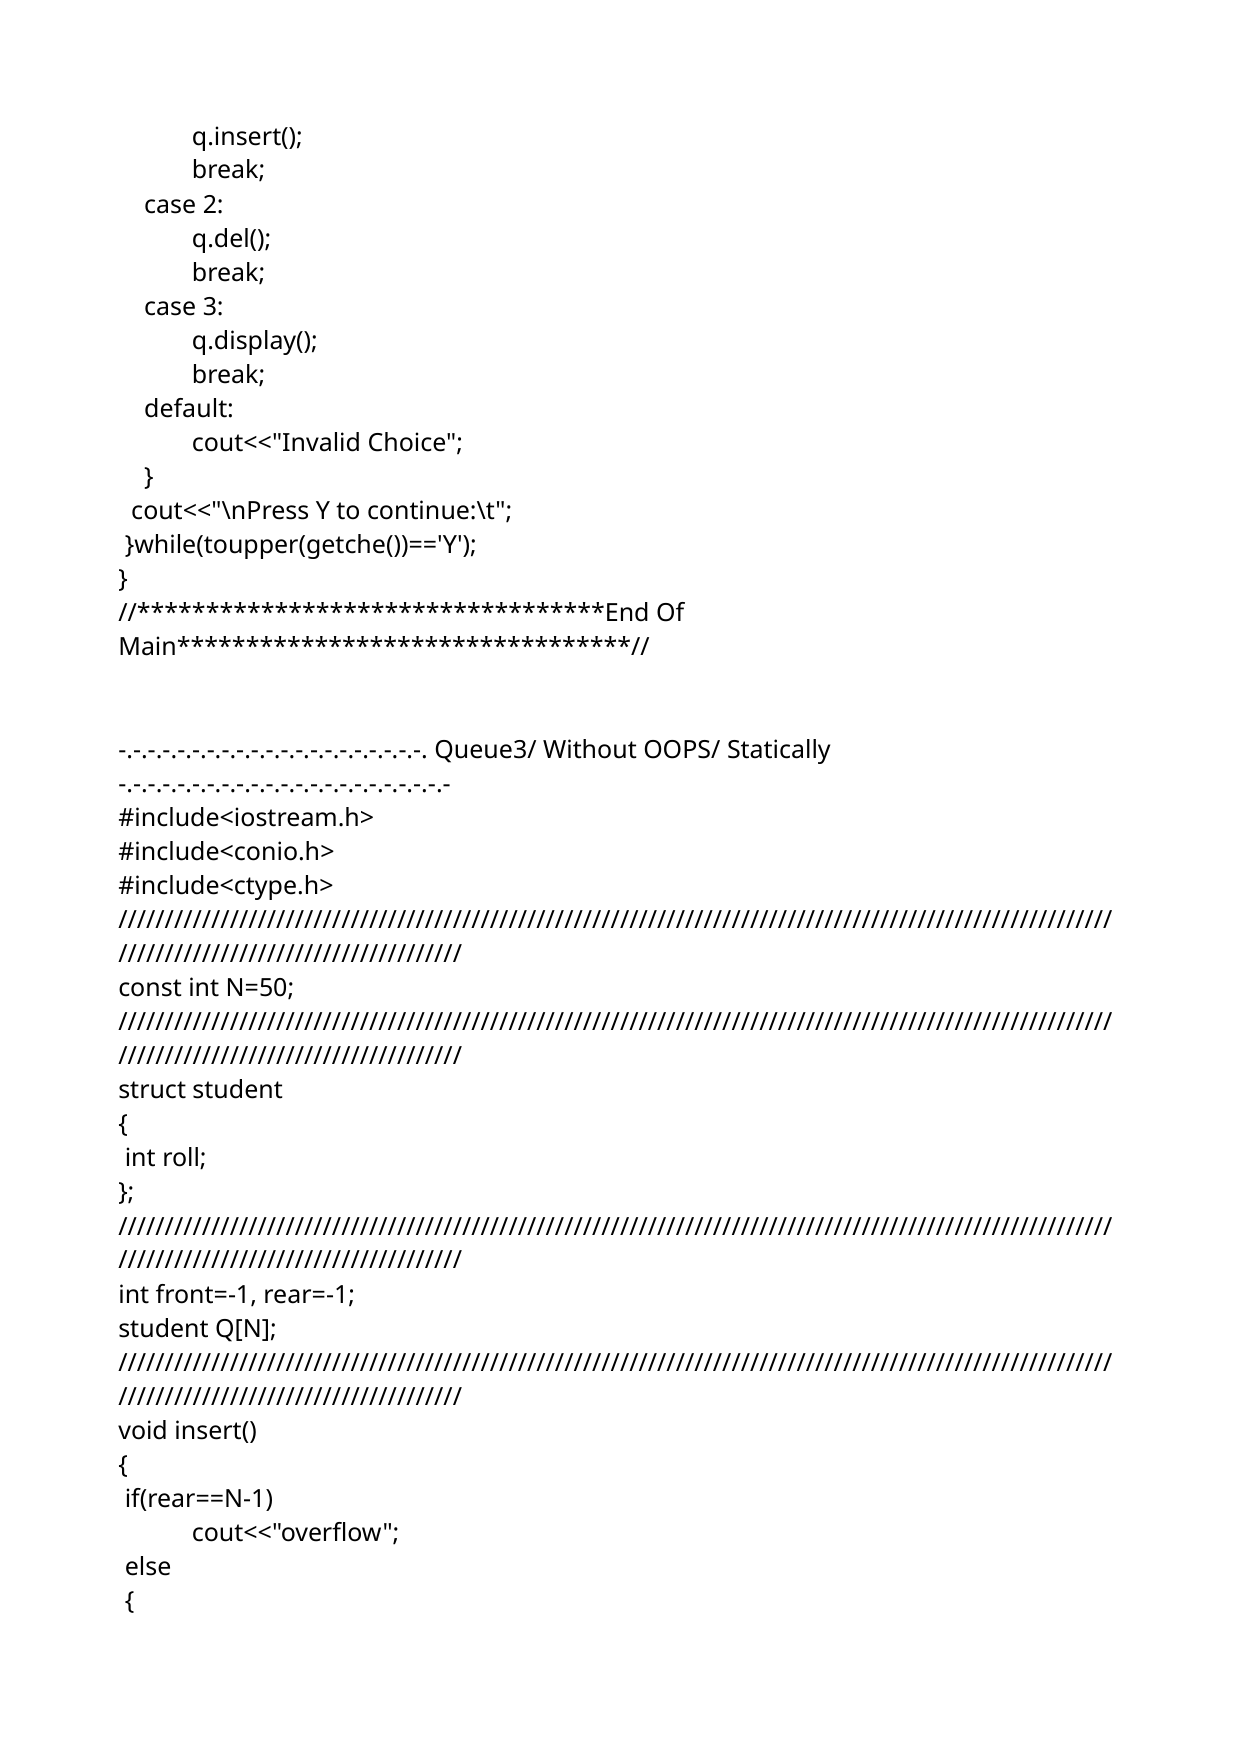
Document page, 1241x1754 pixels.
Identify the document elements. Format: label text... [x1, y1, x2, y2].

text cout<<"Invalid Choice"; [118, 425, 1122, 459]
text else [118, 1549, 1122, 1583]
text break; [118, 357, 1122, 391]
text student Q[N]; [118, 1310, 1122, 1344]
text }; [118, 1174, 1122, 1208]
text -.-.-.-.-.-.-.-.-.-.-.-.-.-.-.-.-.-.-.-.-. Queue3/ Without OOPS/ Statically -.-.-.-.-.-.-.-.-.-.-.-.-.-.-.-.-.-.-.-.-.-.- [118, 731, 1122, 799]
text #include<iostream.h> [118, 799, 1122, 833]
text } [118, 459, 1122, 493]
text #include<conio.h> [118, 833, 1122, 867]
text #include<ctype.h> [118, 867, 1122, 902]
text break; [118, 254, 1122, 288]
text //////////////////////////////////////////////////////////////////////////////////////////////////////////////////////////////////////////////// [118, 1344, 1122, 1412]
text break; [118, 152, 1122, 186]
text cout<<"\nPress Y to continue:\t"; [118, 493, 1122, 527]
text cout<<"overflow"; [118, 1515, 1122, 1549]
text }while(toupper(getche())=='Y'); [118, 527, 1122, 561]
text case 2: [118, 186, 1122, 220]
text //**********************************End Of Main*********************************// [118, 595, 1122, 663]
text q.display(); [118, 322, 1122, 357]
text { [118, 1447, 1122, 1481]
text int roll; [118, 1140, 1122, 1174]
text if(rear==N-1) [118, 1481, 1122, 1515]
text //////////////////////////////////////////////////////////////////////////////////////////////////////////////////////////////////////////////// [118, 1208, 1122, 1276]
text q.del(); [118, 220, 1122, 254]
text q.insert(); [118, 118, 1122, 152]
text { [118, 1583, 1122, 1617]
text { [118, 1106, 1122, 1140]
text //////////////////////////////////////////////////////////////////////////////////////////////////////////////////////////////////////////////// [118, 1004, 1122, 1072]
text case 3: [118, 288, 1122, 322]
text default: [118, 391, 1122, 425]
text } [118, 561, 1122, 595]
text int front=-1, rear=-1; [118, 1276, 1122, 1310]
text //////////////////////////////////////////////////////////////////////////////////////////////////////////////////////////////////////////////// [118, 902, 1122, 970]
text const int N=50; [118, 970, 1122, 1004]
text void insert() [118, 1412, 1122, 1447]
text struct student [118, 1072, 1122, 1106]
